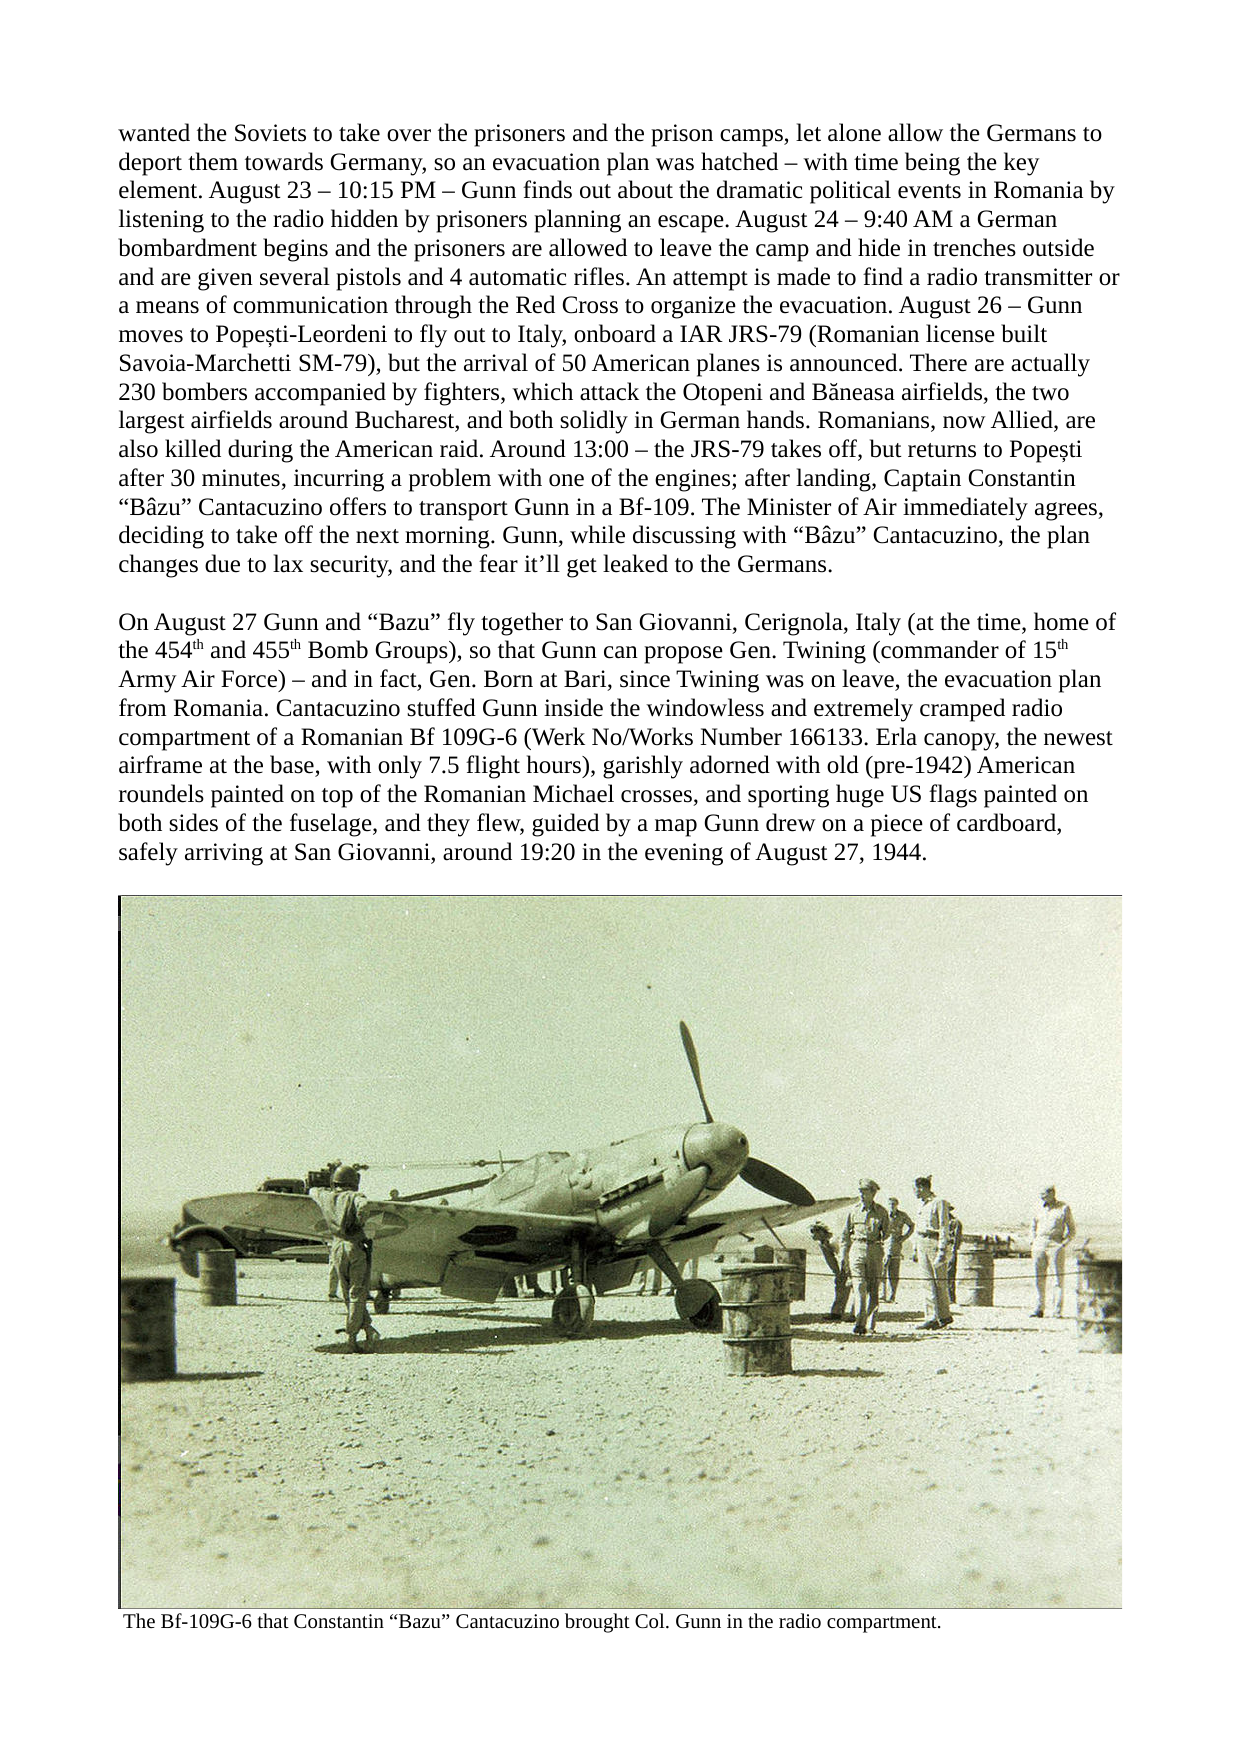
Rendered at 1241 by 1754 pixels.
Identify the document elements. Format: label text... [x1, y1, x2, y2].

picture [118, 895, 1123, 1609]
text The Bf-109G-6 that Constantin “Bazu” Cantacuzino brought Col. Gunn in the radio compartment. [118, 1609, 1122, 1633]
text On August 27 Gunn and “Bazu” fly together to San Giovanni, Cerignola, Italy (at the time, home of the 454th and 455th Bomb Groups), so that Gunn can propose Gen. Twining (commander of 15th Army Air Force) – and in fact, Gen. Born at Bari, since Twining was on leave, the evacuation plan from Romania. Cantacuzino stuffed Gunn inside the windowless and extremely cramped radio compartment of a Romanian Bf 109G-6 (Werk No/Works Number 166133. Erla canopy, the newest airframe at the base, with only 7.5 flight hours), garishly adorned with old (pre-1942) American roundels painted on top of the Romanian Michael crosses, and sporting huge US flags painted on both sides of the fuselage, and they flew, guided by a map Gunn drew on a piece of cardboard, safely arriving at San Giovanni, around 19:20 in the evening of August 27, 1944. [118, 607, 1122, 866]
text wanted the Soviets to take over the prisoners and the prison camps, let alone allow the Germans to deport them towards Germany, so an evacuation plan was hatched – with time being the key element. August 23 – 10:15 PM – Gunn finds out about the dramatic political events in Romania by listening to the radio hidden by prisoners planning an escape. August 24 – 9:40 AM a German bombardment begins and the prisoners are allowed to leave the camp and hide in trenches outside and are given several pistols and 4 automatic rifles. An attempt is made to find a radio transmitter or a means of communication through the Red Cross to organize the evacuation. August 26 – Gunn moves to Popești-Leordeni to fly out to Italy, onboard a IAR JRS-79 (Romanian license built Savoia-Marchetti SM-79), but the arrival of 50 American planes is announced. There are actually 230 bombers accompanied by fighters, which attack the Otopeni and Băneasa airfields, the two largest airfields around Bucharest, and both solidly in German hands. Romanians, now Allied, are also killed during the American raid. Around 13:00 – the JRS-79 takes off, but returns to Popești after 30 minutes, incurring a problem with one of the engines; after landing, Captain Constantin “Bâzu” Cantacuzino offers to transport Gunn in a Bf-109. The Minister of Air immediately agrees, deciding to take off the next morning. Gunn, while discussing with “Bâzu” Cantacuzino, the plan changes due to lax security, and the fear it’ll get leaked to the Germans. [118, 118, 1122, 578]
